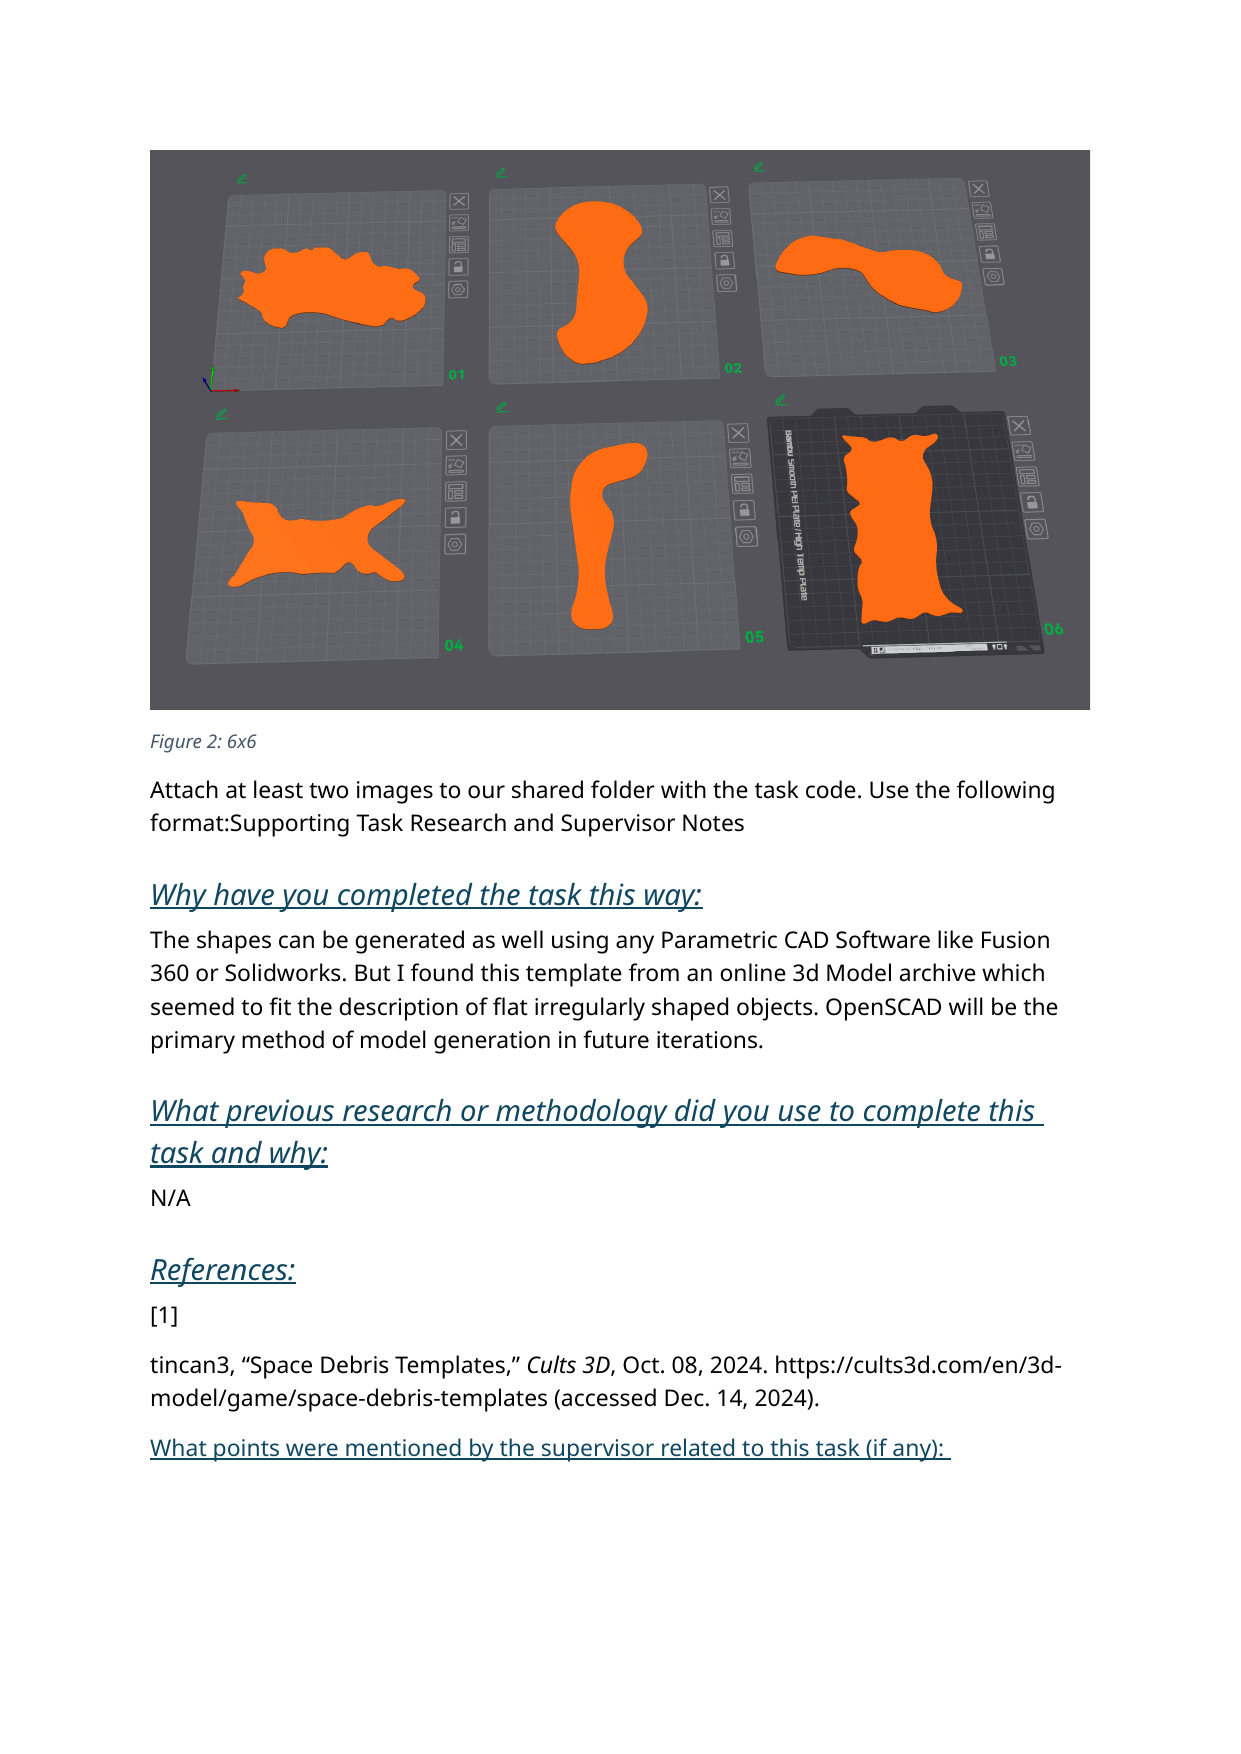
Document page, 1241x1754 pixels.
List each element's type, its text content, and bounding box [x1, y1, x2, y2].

text N/A [150, 1182, 1090, 1213]
text ‌What points were mentioned by the supervisor related to this task (if any): [150, 1432, 1090, 1463]
text The shapes can be generated as well using any Parametric CAD Software like Fusion 360 or Solidworks. But I found this template from an online 3d Model archive which seemed to fit the description of flat irregularly shaped objects. OpenSCAD will be the primary method of model generation in future iterations. [150, 924, 1090, 1055]
subtitle What previous research or methodology did you use to complete this task and why: [150, 1090, 1090, 1172]
text Figure 2: 6x6 [150, 728, 1090, 753]
text Attach at least two images to our shared folder with the task code. Use the following format:Supporting Task Research and Supervisor Notes [150, 774, 1090, 839]
text tincan3, “Space Debris Templates,” Cults 3D, Oct. 08, 2024. https://cults3d.com/en/3d-model/game/space-debris-templates (accessed Dec. 14, 2024). [150, 1349, 1090, 1413]
subtitle Why have you completed the task this way: [150, 874, 1090, 913]
text [1] [150, 1299, 1090, 1330]
subtitle References: [150, 1249, 1090, 1288]
